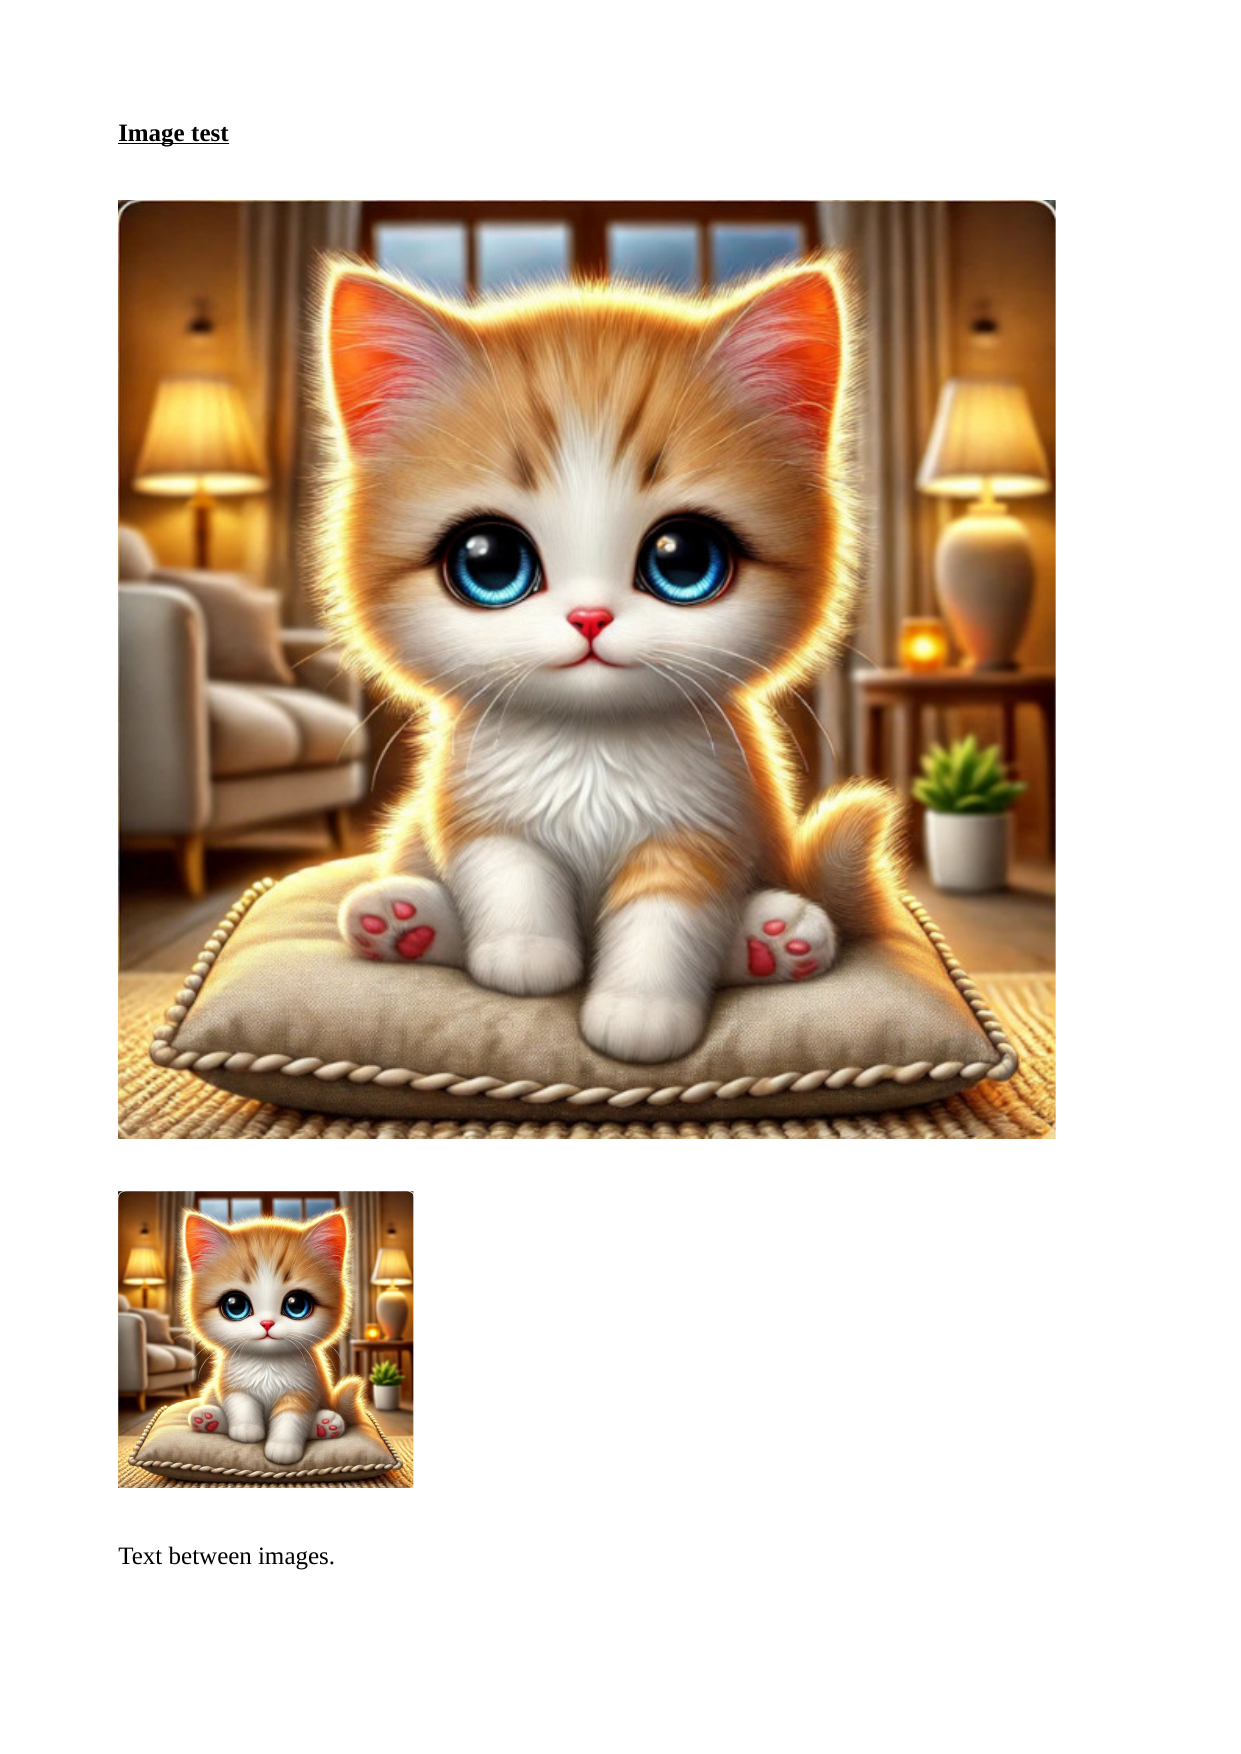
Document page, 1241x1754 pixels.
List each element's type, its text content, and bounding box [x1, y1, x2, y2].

picture [118, 200, 1056, 1139]
picture [118, 1191, 414, 1488]
text Text between images. [118, 1541, 1122, 1570]
text Image test [118, 118, 1122, 147]
